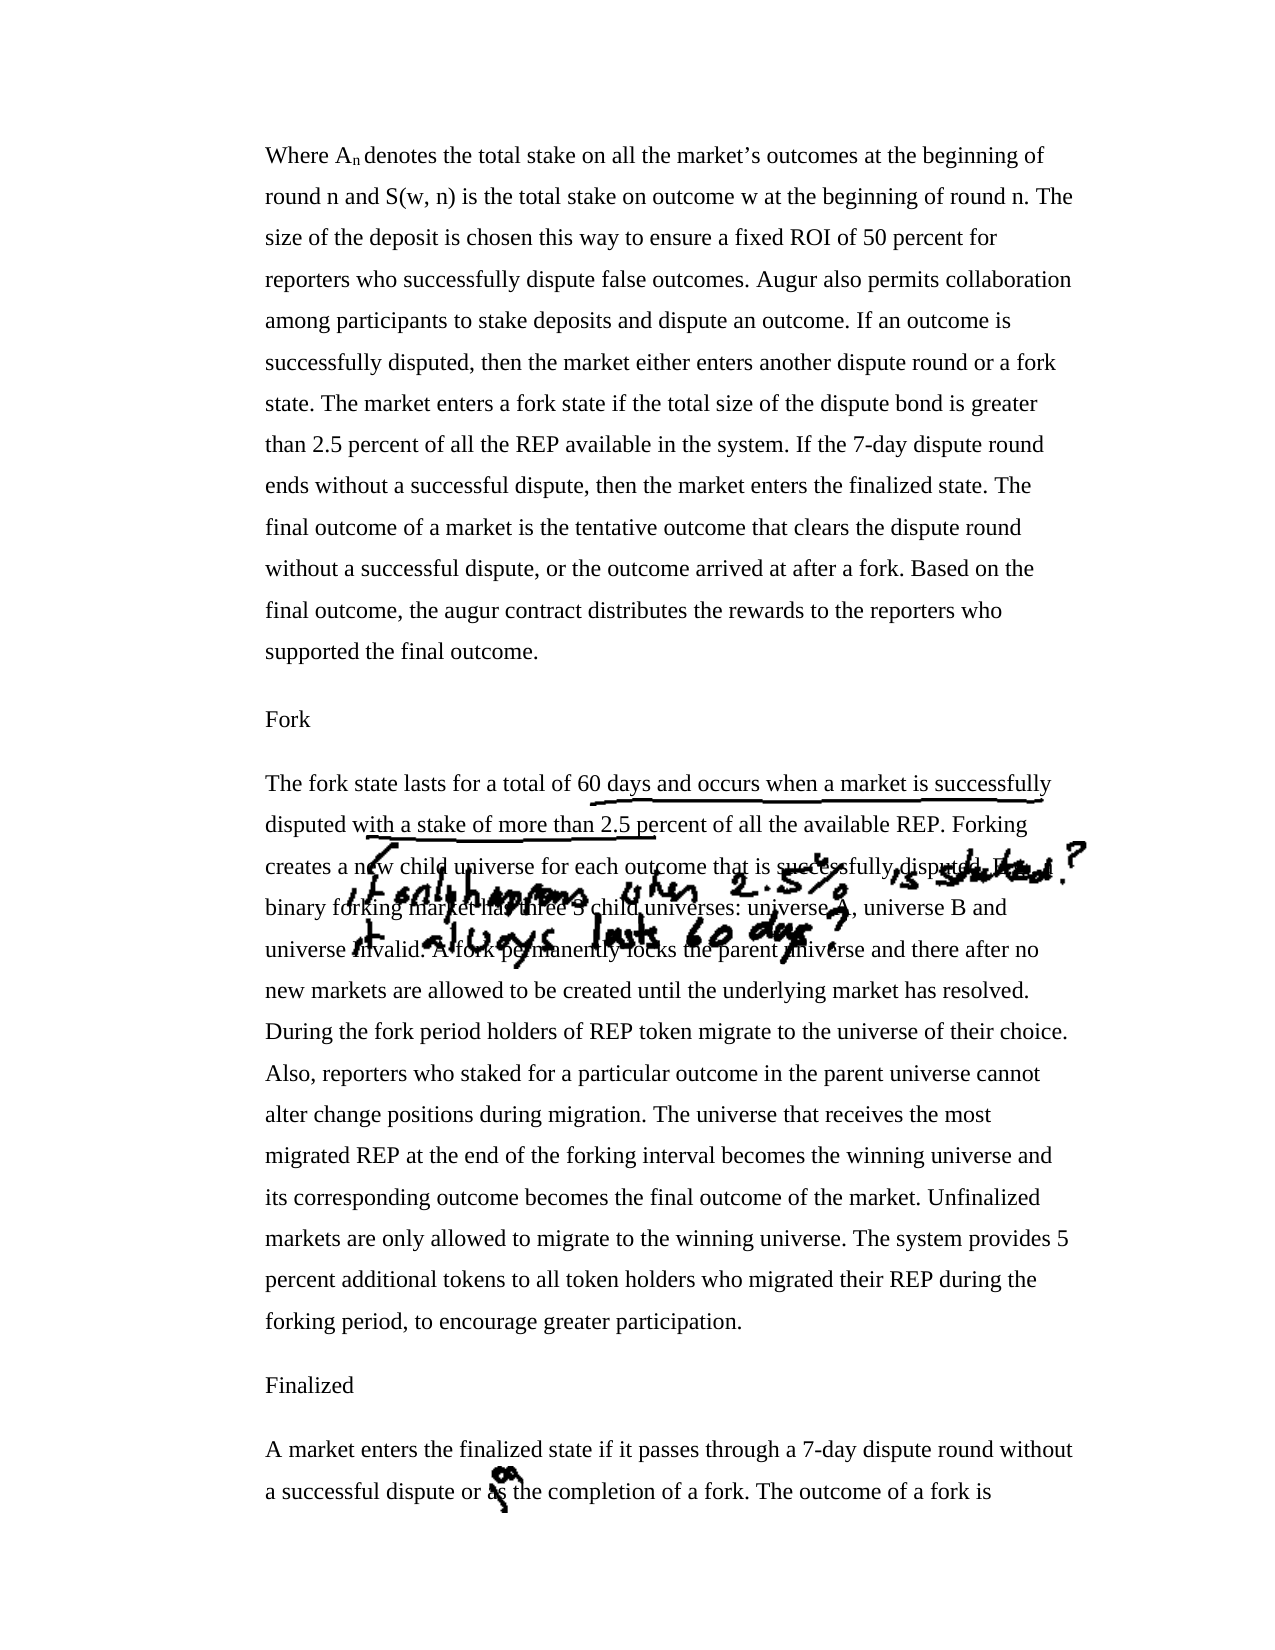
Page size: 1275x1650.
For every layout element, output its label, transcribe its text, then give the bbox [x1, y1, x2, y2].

text The fork state lasts for a total of 60 days and occurs when a market is successfully disputed with a stake of more than 2.5 percent of all the available REP. Forking creates a new child universe for each outcome that is successfully disputed. E.g., a binary forking market has three 3 child universes: universe A, universe B and universe Invalid. A fork permanently locks the parent universe and there after no new markets are allowed to be created until the underlying market has resolved. During the fork period holders of REP token migrate to the universe of their choice. Also, reporters who staked for a particular outcome in the parent universe cannot alter change positions during migration. The universe that receives the most migrated REP at the end of the forking interval becomes the winning universe and its corresponding outcome becomes the final outcome of the market. Unfinalized markets are only allowed to migrate to the winning universe. The system provides 5 percent additional tokens to all token holders who migrated their REP during the forking period, to encourage greater participation. [265, 769, 1078, 1334]
text A market enters the finalized state if it passes through a 7-day dispute round without a successful dispute or as the completion of a fork. The outcome of a fork is [265, 1436, 1078, 1504]
subtitle Fork [265, 705, 1126, 732]
subtitle Finalized [265, 1371, 1126, 1399]
text Where An denotes the total stake on all the market’s outcomes at the beginning of round n and S(w, n) is the total stake on outcome w at the beginning of round n. The size of the deposit is chosen this way to ensure a fixed ROI of 50 percent for reporters who successfully dispute false outcomes. Augur also permits collaboration among participants to stake deposits and dispute an outcome. If an outcome is successfully disputed, then the market either enters another dispute round or a fork state. The market enters a fork state if the total size of the dispute bond is greater than 2.5 percent of all the REP available in the system. If the 7-day dispute round ends without a successful dispute, then the market enters the finalized state. The final outcome of a market is the tentative outcome that clears the dispute round without a successful dispute, or the outcome arrived at after a fork. Based on the final outcome, the augur contract distributes the rewards to the reporters who supported the final outcome. [265, 141, 1078, 664]
